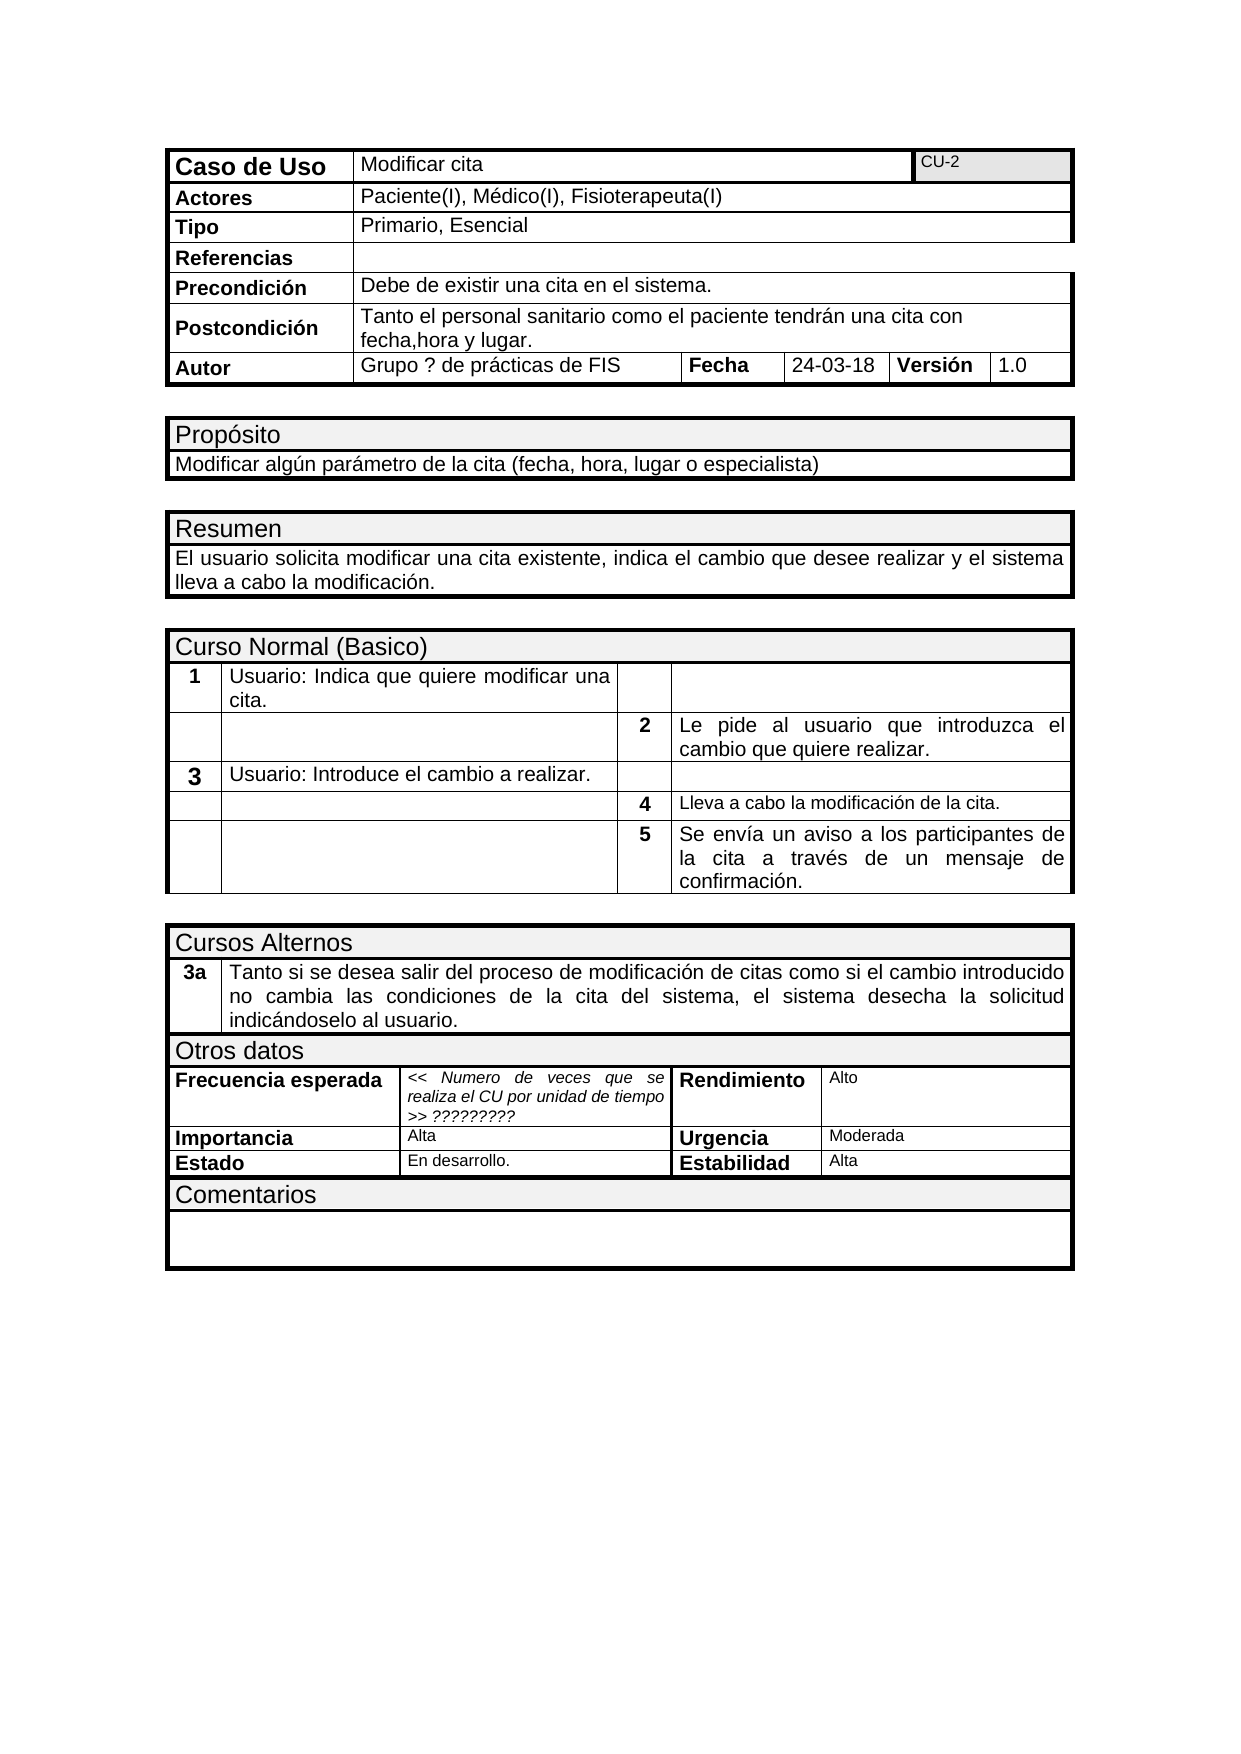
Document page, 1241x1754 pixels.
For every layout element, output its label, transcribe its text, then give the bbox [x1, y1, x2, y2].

table_cell Versión [890, 353, 990, 382]
table_header CU-2 [916, 152, 1070, 181]
table_cell 3a [170, 960, 221, 1032]
table_cell [170, 1212, 1070, 1266]
table_cell Tanto el personal sanitario como el paciente tendrán una cita con fecha,hora y lugar. [354, 304, 1070, 352]
table_cell Frecuencia esperada [170, 1068, 399, 1126]
table_cell Modificar algún parámetro de la cita (fecha, hora, lugar o especialista) [170, 452, 1070, 476]
table_cell Alto [822, 1068, 1070, 1126]
table_cell Tipo [170, 213, 353, 242]
table_cell 5 [618, 821, 671, 893]
table_cell 3 [170, 762, 221, 791]
table_header Resumen [170, 514, 1070, 543]
table_cell [672, 664, 1070, 712]
table_cell 2 [618, 713, 671, 761]
table_header Modificar cita [354, 152, 911, 181]
table_cell En desarrollo. [401, 1151, 670, 1175]
table_cell [618, 762, 671, 791]
table_cell [672, 762, 1070, 791]
table_cell Alta [822, 1151, 1070, 1175]
table_cell Precondición [170, 273, 353, 303]
table_cell Referencias [170, 243, 353, 272]
table_cell El usuario solicita modificar una cita existente, indica el cambio que desee realizar y el sistema lleva a cabo la modificación. [170, 546, 1070, 594]
table_cell 24-03-18 [785, 353, 889, 382]
table_cell Usuario: Indica que quiere modificar una cita. [222, 664, 617, 712]
table_cell Usuario: Introduce el cambio a realizar. [222, 762, 617, 791]
table_cell [170, 821, 221, 893]
table_header Caso de Uso [170, 152, 353, 181]
table_cell Comentarios [170, 1180, 1070, 1208]
table_cell Debe de existir una cita en el sistema. [354, 273, 1070, 303]
table_cell Lleva a cabo la modificación de la cita. [672, 792, 1070, 820]
table_cell 4 [618, 792, 671, 820]
table_cell Primario, Esencial [354, 213, 1070, 242]
table_cell Postcondición [170, 304, 353, 352]
table_cell 1.0 [991, 353, 1070, 382]
table_header Cursos Alternos [170, 928, 1070, 957]
table_cell Rendimiento [673, 1068, 821, 1126]
table_cell [170, 713, 221, 761]
table_cell Moderada [822, 1127, 1070, 1150]
table_cell Autor [170, 353, 353, 382]
table_header Curso Normal (Basico) [170, 632, 1070, 661]
table_cell Importancia [170, 1127, 399, 1150]
table_cell Urgencia [673, 1127, 821, 1150]
table_cell Estabilidad [673, 1151, 821, 1175]
table_cell << Numero de veces que se realiza el CU por unidad de tiempo >> ????????? [401, 1068, 670, 1126]
table_cell Otros datos [170, 1036, 1070, 1065]
table_cell [222, 713, 617, 761]
table_cell Paciente(I), Médico(I), Fisioterapeuta(I) [354, 184, 1070, 211]
table_cell [170, 792, 221, 820]
table_cell Actores [170, 184, 353, 211]
table_cell Le pide al usuario que introduzca el cambio que quiere realizar. [672, 713, 1070, 761]
table_header Propósito [170, 420, 1070, 449]
table_cell 1 [170, 664, 221, 712]
table_cell [354, 243, 1073, 272]
table_cell [222, 821, 617, 893]
table_cell Grupo ? de prácticas de FIS [354, 353, 681, 382]
table_cell Alta [401, 1127, 670, 1150]
table_cell Se envía un aviso a los participantes de la cita a través de un mensaje de confirmación. [672, 821, 1070, 893]
table_cell [222, 792, 617, 820]
table_cell Estado [170, 1151, 399, 1175]
table_cell Tanto si se desea salir del proceso de modificación de citas como si el cambio introducido no cambia las condiciones de la cita del sistema, el sistema desecha la solicitud indicándoselo al usuario. [222, 960, 1070, 1032]
table_cell Fecha [682, 353, 784, 382]
table_cell [618, 664, 671, 712]
